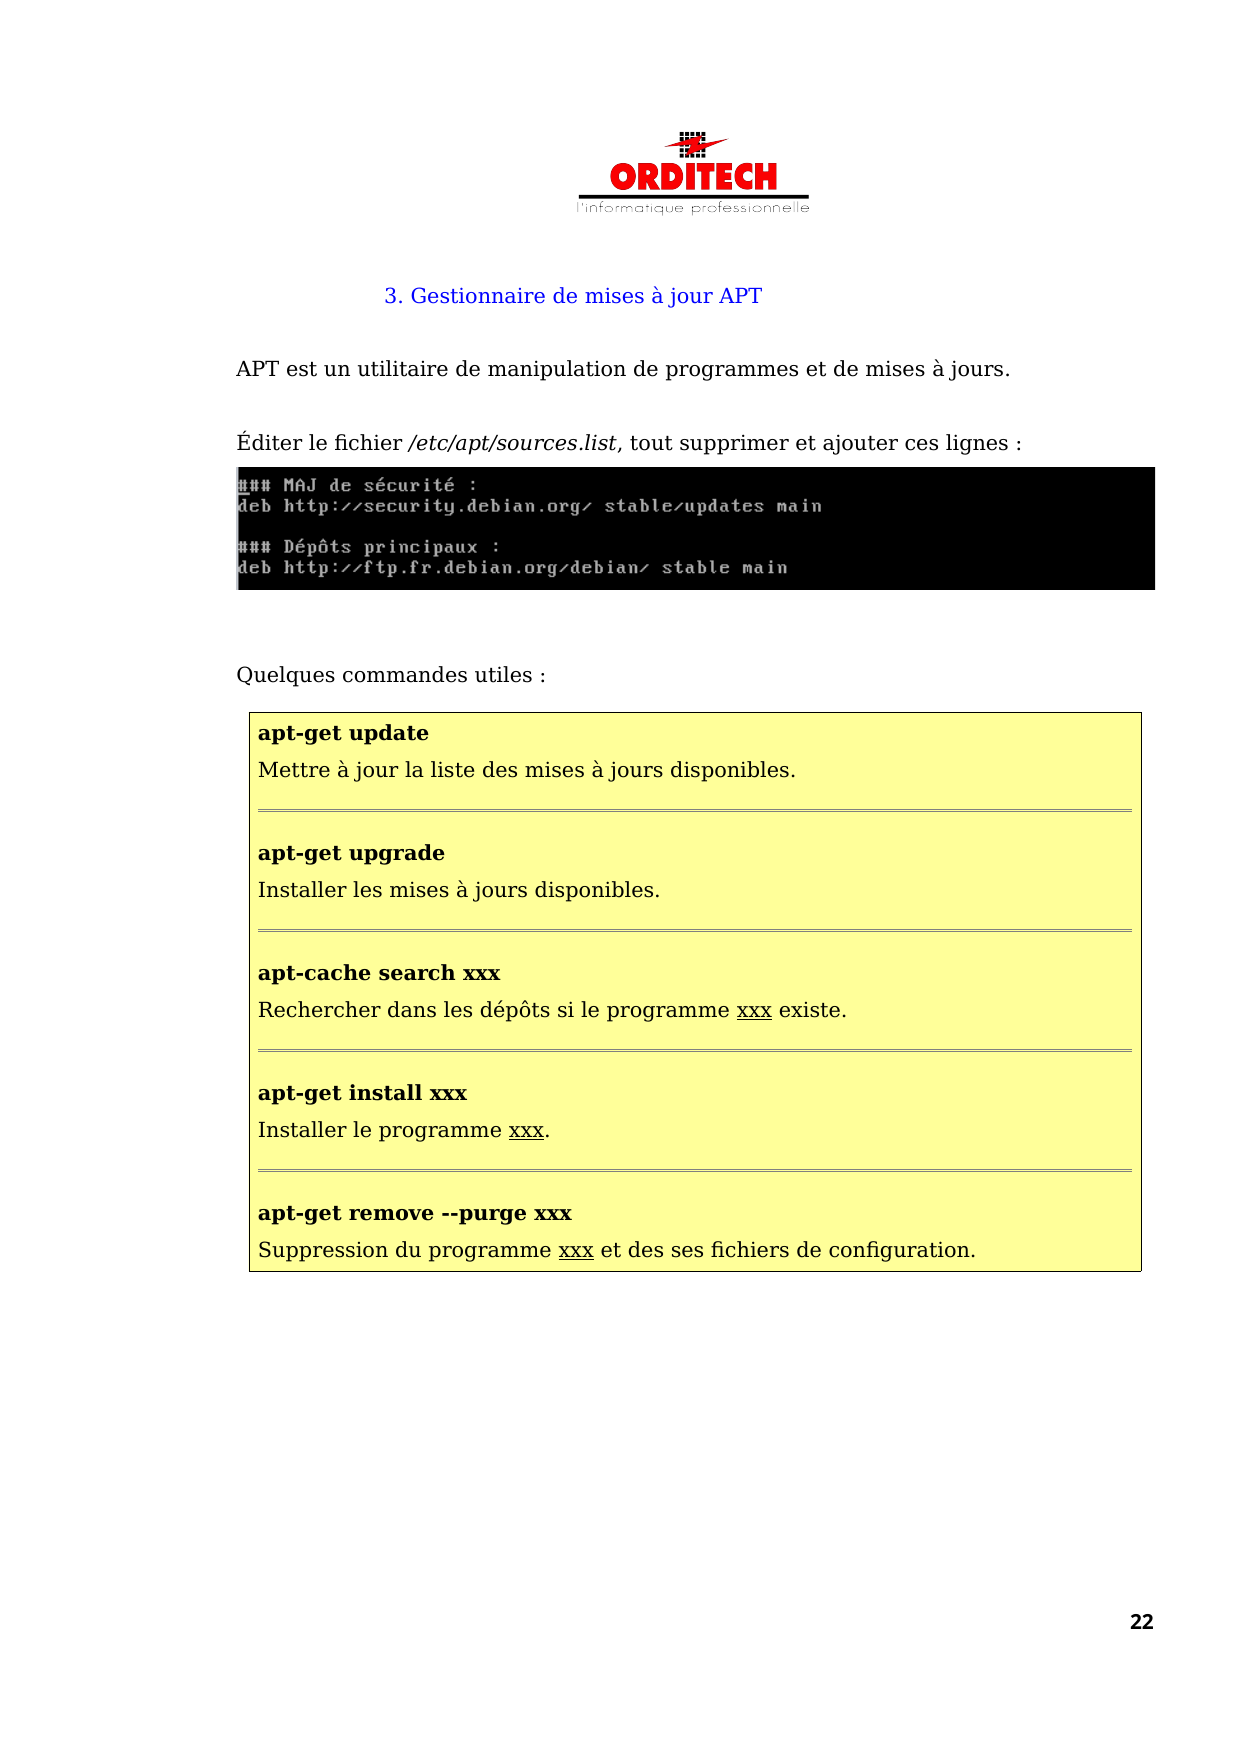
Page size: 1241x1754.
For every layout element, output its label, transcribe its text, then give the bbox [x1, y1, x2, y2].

text Installer le programme xxx. [258, 1118, 1132, 1142]
picture [236, 467, 1155, 590]
text Quelques commandes utiles : [236, 663, 1153, 687]
text apt-get install xxx [258, 1081, 1132, 1106]
text apt-cache search xxx [258, 961, 1132, 985]
text Mettre à jour la liste des mises à jours disponibles. [258, 758, 1132, 782]
picture [564, 122, 826, 225]
text Suppression du programme xxx et des ses fichiers de configuration. [258, 1238, 1132, 1262]
text Éditer le fichier /etc/apt/sources.list, tout supprimer et ajouter ces lignes : [236, 431, 1153, 455]
text apt-get remove --purge xxx [258, 1201, 1132, 1226]
text Rechercher dans les dépôts si le programme xxx existe. [258, 998, 1132, 1022]
text apt-get upgrade [258, 841, 1132, 865]
text Installer les mises à jours disponibles. [258, 878, 1132, 902]
text 3. Gestionnaire de mises à jour APT [236, 284, 1153, 308]
text APT est un utilitaire de manipulation de programmes et de mises à jours. [236, 357, 1153, 381]
text apt-get update [258, 721, 1132, 745]
